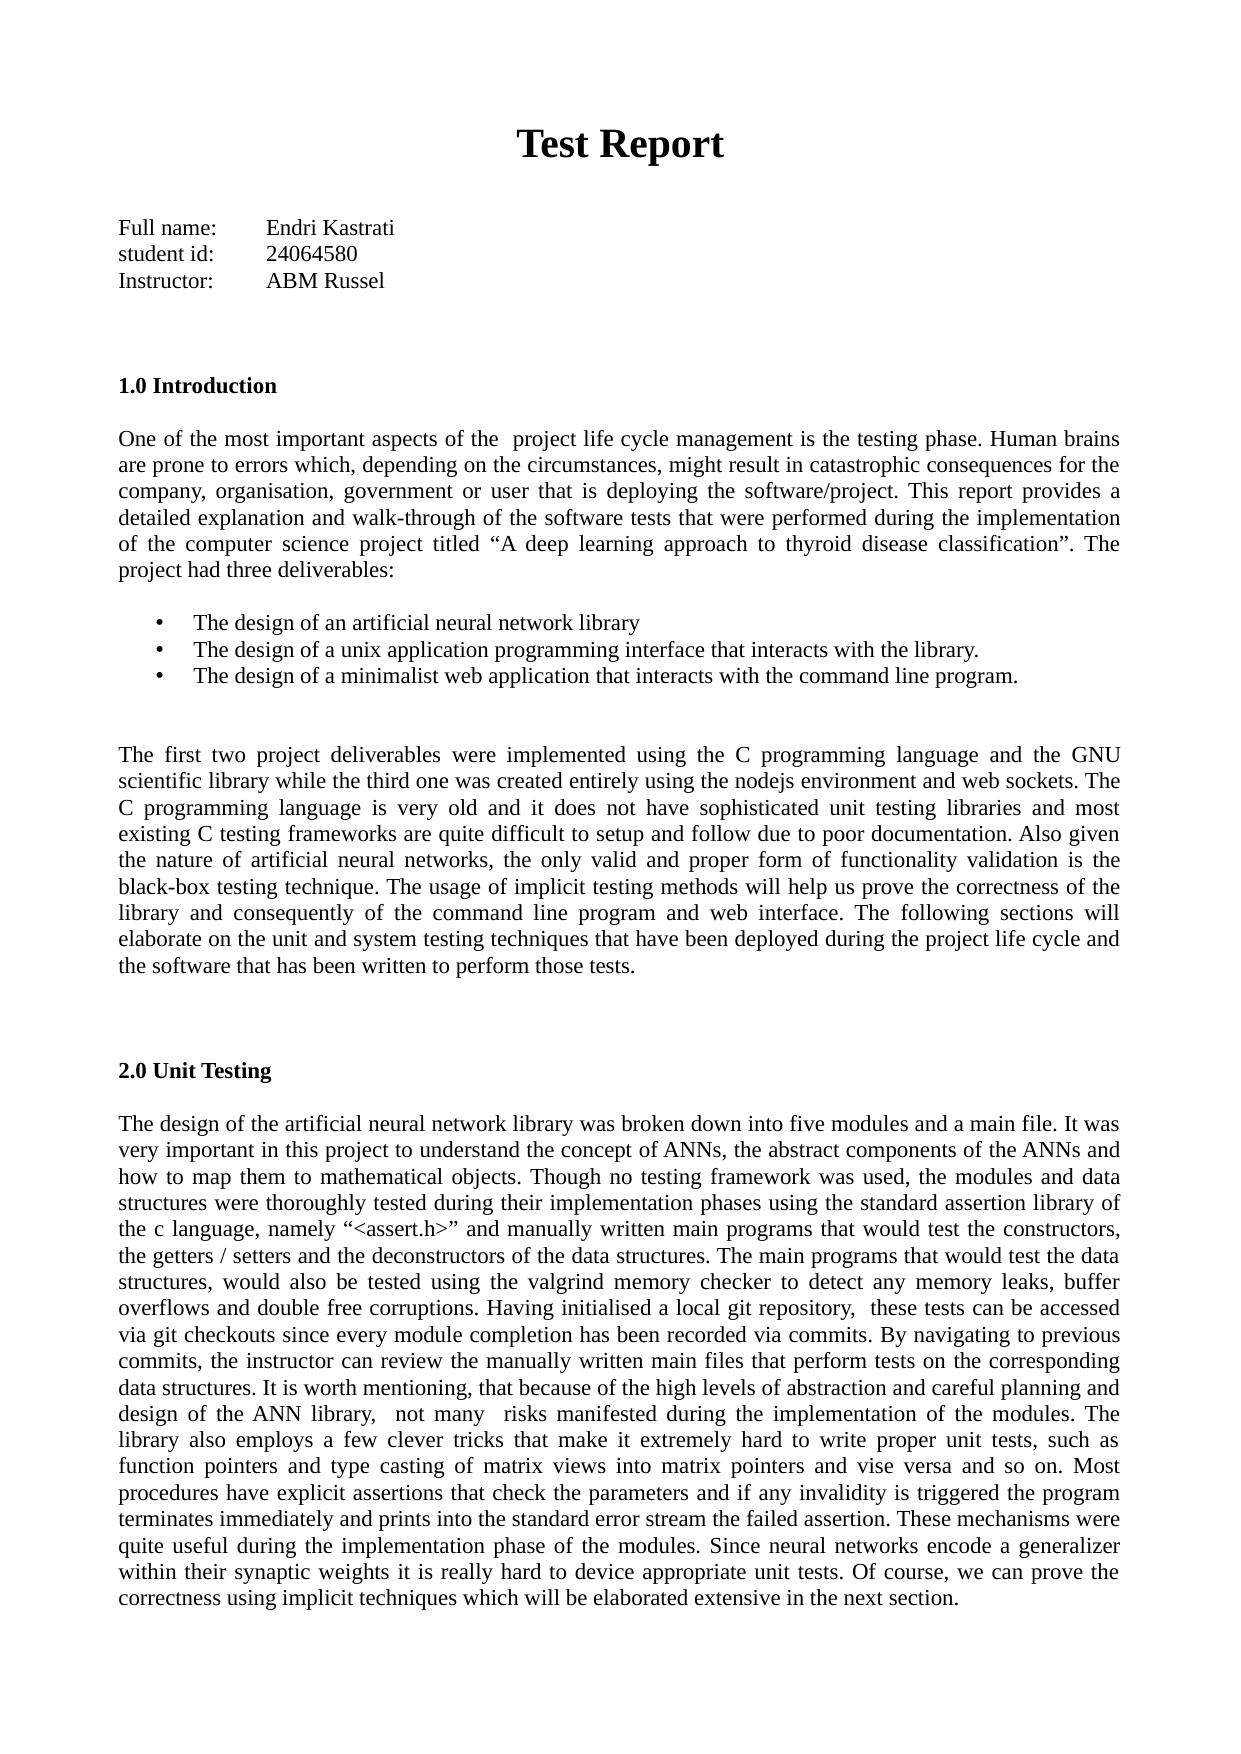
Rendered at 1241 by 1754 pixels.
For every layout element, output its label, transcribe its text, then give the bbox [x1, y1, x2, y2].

text student id: 24064580 [118, 240, 1122, 267]
list The design of a unix application programming interface that interacts with the library. [156, 636, 1122, 662]
text Full name: Endri Kastrati [118, 214, 1122, 240]
list The design of an artificial neural network library [156, 609, 1122, 636]
text Test Report [118, 118, 1122, 166]
text One of the most important aspects of the project life cycle management is the testing phase. Human brains are prone to errors which, depending on the circumstances, might result in catastrophic consequences for the company, organisation, government or user that is deploying the software/project. This report provides a detailed explanation and walk-through of the software tests that were performed during the implementation of the computer science project titled “A deep learning approach to thyroid disease classification”. The project had three deliverables: [118, 425, 1122, 583]
list The design of a minimalist web application that interacts with the command line program. [156, 662, 1122, 688]
text The design of the artificial neural network library was broken down into five modules and a main file. It was very important in this project to understand the concept of ANNs, the abstract components of the ANNs and how to map them to mathematical objects. Though no testing framework was used, the modules and data structures were thoroughly tested during their implementation phases using the standard assertion library of the c language, namely “<assert.h>” and manually written main programs that would test the constructors, the getters / setters and the deconstructors of the data structures. The main programs that would test the data structures, would also be tested using the valgrind memory checker to detect any memory leaks, buffer overflows and double free corruptions. Having initialised a local git repository, these tests can be accessed via git checkouts since every module completion has been recorded via commits. By navigating to previous commits, the instructor can review the manually written main files that perform tests on the corresponding data structures. It is worth mentioning, that because of the high levels of abstraction and careful planning and design of the ANN library, not many risks manifested during the implementation of the modules. The library also employs a few clever tricks that make it extremely hard to write proper unit tests, such as function pointers and type casting of matrix views into matrix pointers and vise versa and so on. Most procedures have explicit assertions that check the parameters and if any invalidity is triggered the program terminates immediately and prints into the standard error stream the failed assertion. These mechanisms were quite useful during the implementation phase of the modules. Since neural networks encode a generalizer within their synaptic weights it is really hard to device appropriate unit tests. Of course, we can prove the correctness using implicit techniques which will be elaborated extensive in the next section. [118, 1110, 1122, 1611]
text 2.0 Unit Testing [118, 1057, 1122, 1084]
text 1.0 Introduction [118, 372, 1122, 398]
text The first two project deliverables were implemented using the C programming language and the GNU scientific library while the third one was created entirely using the nodejs environment and web sockets. The C programming language is very old and it does not have sophisticated unit testing libraries and most existing C testing frameworks are quite difficult to setup and follow due to poor documentation. Also given the nature of artificial neural networks, the only valid and proper form of functionality validation is the black-box testing technique. The usage of implicit testing methods will help us prove the correctness of the library and consequently of the command line program and web interface. The following sections will elaborate on the unit and system testing techniques that have been deployed during the project life cycle and the software that has been written to perform those tests. [118, 741, 1122, 978]
text Instructor: ABM Russel [118, 267, 1122, 293]
